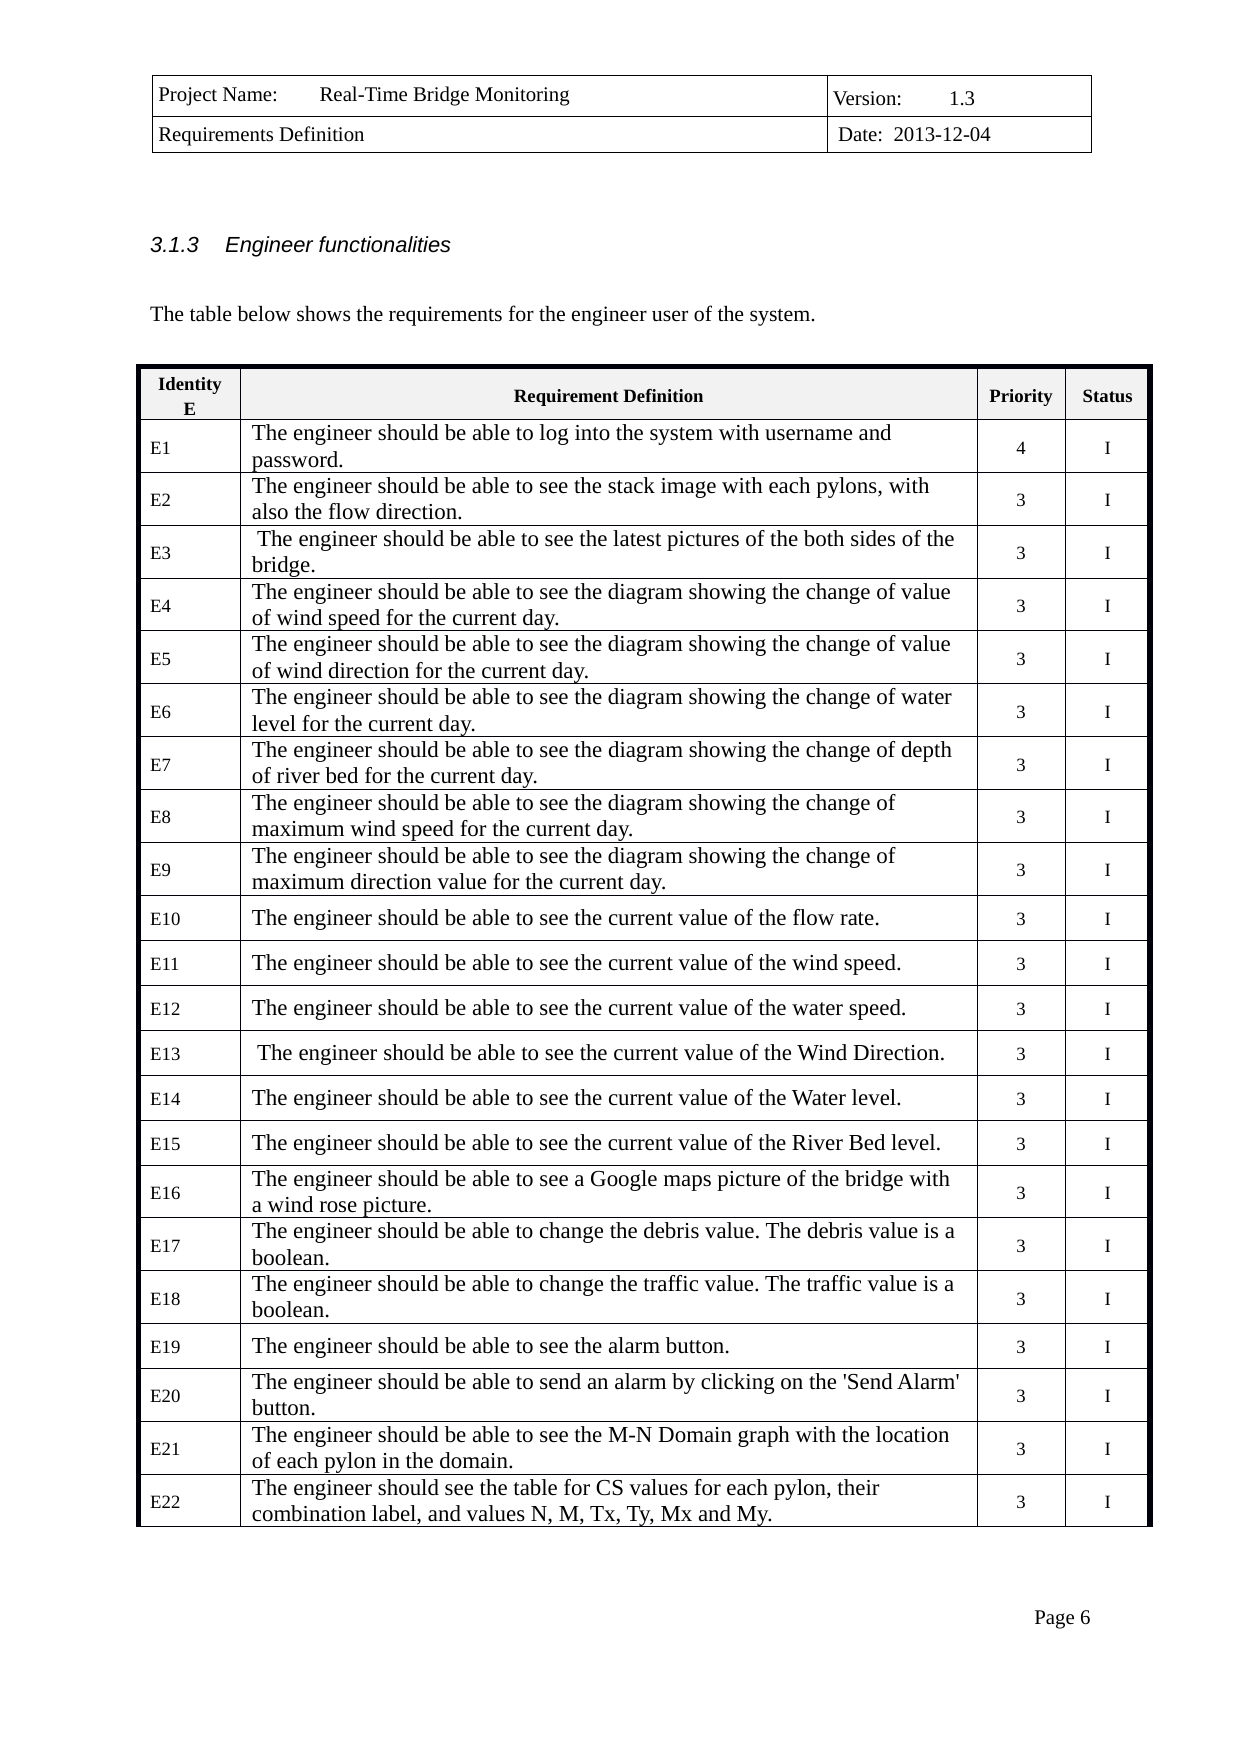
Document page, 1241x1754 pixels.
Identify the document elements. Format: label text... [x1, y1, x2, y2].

table_cell The engineer should be able to send an alarm by clicking on the 'Send Alarm' button. [241, 1369, 977, 1421]
table_cell 3 [978, 473, 1065, 525]
table_cell E20 [141, 1369, 240, 1421]
table_cell E10 [141, 896, 240, 939]
table_cell I [1066, 1218, 1147, 1270]
text The table below shows the requirements for the engineer user of the system. [150, 301, 1090, 326]
table_cell 3 [978, 1121, 1065, 1164]
table_header Priority [978, 369, 1065, 419]
table_cell 3 [978, 941, 1065, 984]
table_cell 3 [978, 896, 1065, 939]
table_header Status [1066, 369, 1147, 419]
table_cell E15 [141, 1121, 240, 1164]
table_header Identity E [141, 369, 240, 419]
table_cell The engineer should be able to see the current value of the Wind Direction. [241, 1031, 977, 1074]
table_cell I [1066, 1031, 1147, 1074]
table_cell I [1066, 579, 1147, 630]
table_cell The engineer should be able to see the diagram showing the change of depth of river bed for the current day. [241, 737, 977, 789]
table_cell I [1066, 1121, 1147, 1164]
table_cell I [1066, 420, 1147, 472]
table_cell 3 [978, 526, 1065, 578]
table_cell The engineer should be able to see the current value of the Water level. [241, 1076, 977, 1119]
table_cell The engineer should be able to see the stack image with each pylons, with also the flow direction. [241, 473, 977, 525]
table_cell The engineer should be able to see the diagram showing the change of water level for the current day. [241, 684, 977, 736]
table_cell The engineer should be able to see the current value of the water speed. [241, 986, 977, 1029]
table_cell E18 [141, 1271, 240, 1323]
table_cell 4 [978, 420, 1065, 472]
table_cell I [1066, 1369, 1147, 1421]
table_cell E2 [141, 473, 240, 525]
table_cell The engineer should be able to see the M-N Domain graph with the location of each pylon in the domain. [241, 1422, 977, 1473]
table_cell The engineer should be able to see the current value of the wind speed. [241, 941, 977, 984]
table_cell E16 [141, 1166, 240, 1217]
table_cell I [1066, 737, 1147, 789]
table_cell 3 [978, 1076, 1065, 1119]
table_cell The engineer should be able to see the diagram showing the change of maximum direction value for the current day. [241, 843, 977, 894]
table_cell E4 [141, 579, 240, 630]
table_cell 3 [978, 790, 1065, 842]
table_cell I [1066, 896, 1147, 939]
table_cell E9 [141, 843, 240, 894]
table_cell The engineer should be able to see the latest pictures of the both sides of the bridge. [241, 526, 977, 578]
table_cell 3 [978, 684, 1065, 736]
table_cell I [1066, 1422, 1147, 1473]
table_cell 3 [978, 631, 1065, 683]
table_cell E21 [141, 1422, 240, 1473]
table_cell E12 [141, 986, 240, 1029]
table_cell E11 [141, 941, 240, 984]
table_cell The engineer should see the table for CS values for each pylon, their combination label, and values N, M, Tx, Ty, Mx and My. [241, 1475, 977, 1526]
table_cell 3 [978, 579, 1065, 630]
table_cell I [1066, 631, 1147, 683]
table_cell I [1066, 1324, 1147, 1368]
table_cell 3 [978, 986, 1065, 1029]
table_cell E13 [141, 1031, 240, 1074]
table_cell 3 [978, 1271, 1065, 1323]
table_cell 3 [978, 1324, 1065, 1368]
table_cell The engineer should be able to see the current value of the River Bed level. [241, 1121, 977, 1164]
table_cell The engineer should be able to log into the system with username and password. [241, 420, 977, 472]
table_cell E8 [141, 790, 240, 842]
table_cell E1 [141, 420, 240, 472]
table_cell I [1066, 473, 1147, 525]
table_cell The engineer should be able to change the debris value. The debris value is a boolean. [241, 1218, 977, 1270]
table_cell I [1066, 1076, 1147, 1119]
table_cell The engineer should be able to see the alarm button. [241, 1324, 977, 1368]
table_cell I [1066, 1271, 1147, 1323]
subtitle Engineer functionalities [150, 232, 1090, 257]
table_cell I [1066, 1166, 1147, 1217]
table_cell I [1066, 790, 1147, 842]
table_cell I [1066, 684, 1147, 736]
table_cell E22 [141, 1475, 240, 1526]
table_cell I [1066, 526, 1147, 578]
table_cell 3 [978, 1031, 1065, 1074]
table_cell The engineer should be able to see the diagram showing the change of maximum wind speed for the current day. [241, 790, 977, 842]
table_cell The engineer should be able to see the diagram showing the change of value of wind direction for the current day. [241, 631, 977, 683]
table_cell 3 [978, 1369, 1065, 1421]
table_cell 3 [978, 737, 1065, 789]
table_cell 3 [978, 843, 1065, 894]
table_cell The engineer should be able to see the current value of the flow rate. [241, 896, 977, 939]
table_cell E5 [141, 631, 240, 683]
table_cell The engineer should be able to see a Google maps picture of the bridge with a wind rose picture. [241, 1166, 977, 1217]
table_cell E7 [141, 737, 240, 789]
table_header Requirement Definition [241, 369, 977, 419]
table_cell 3 [978, 1218, 1065, 1270]
table_cell E14 [141, 1076, 240, 1119]
table_cell E19 [141, 1324, 240, 1368]
table_cell I [1066, 941, 1147, 984]
table_cell I [1066, 986, 1147, 1029]
table_cell 3 [978, 1475, 1065, 1526]
table_cell I [1066, 1475, 1147, 1526]
table_cell E3 [141, 526, 240, 578]
table_cell The engineer should be able to change the traffic value. The traffic value is a boolean. [241, 1271, 977, 1323]
table_cell E6 [141, 684, 240, 736]
table_cell I [1066, 843, 1147, 894]
table_cell 3 [978, 1166, 1065, 1217]
table_cell E17 [141, 1218, 240, 1270]
table_cell 3 [978, 1422, 1065, 1473]
table_cell The engineer should be able to see the diagram showing the change of value of wind speed for the current day. [241, 579, 977, 630]
